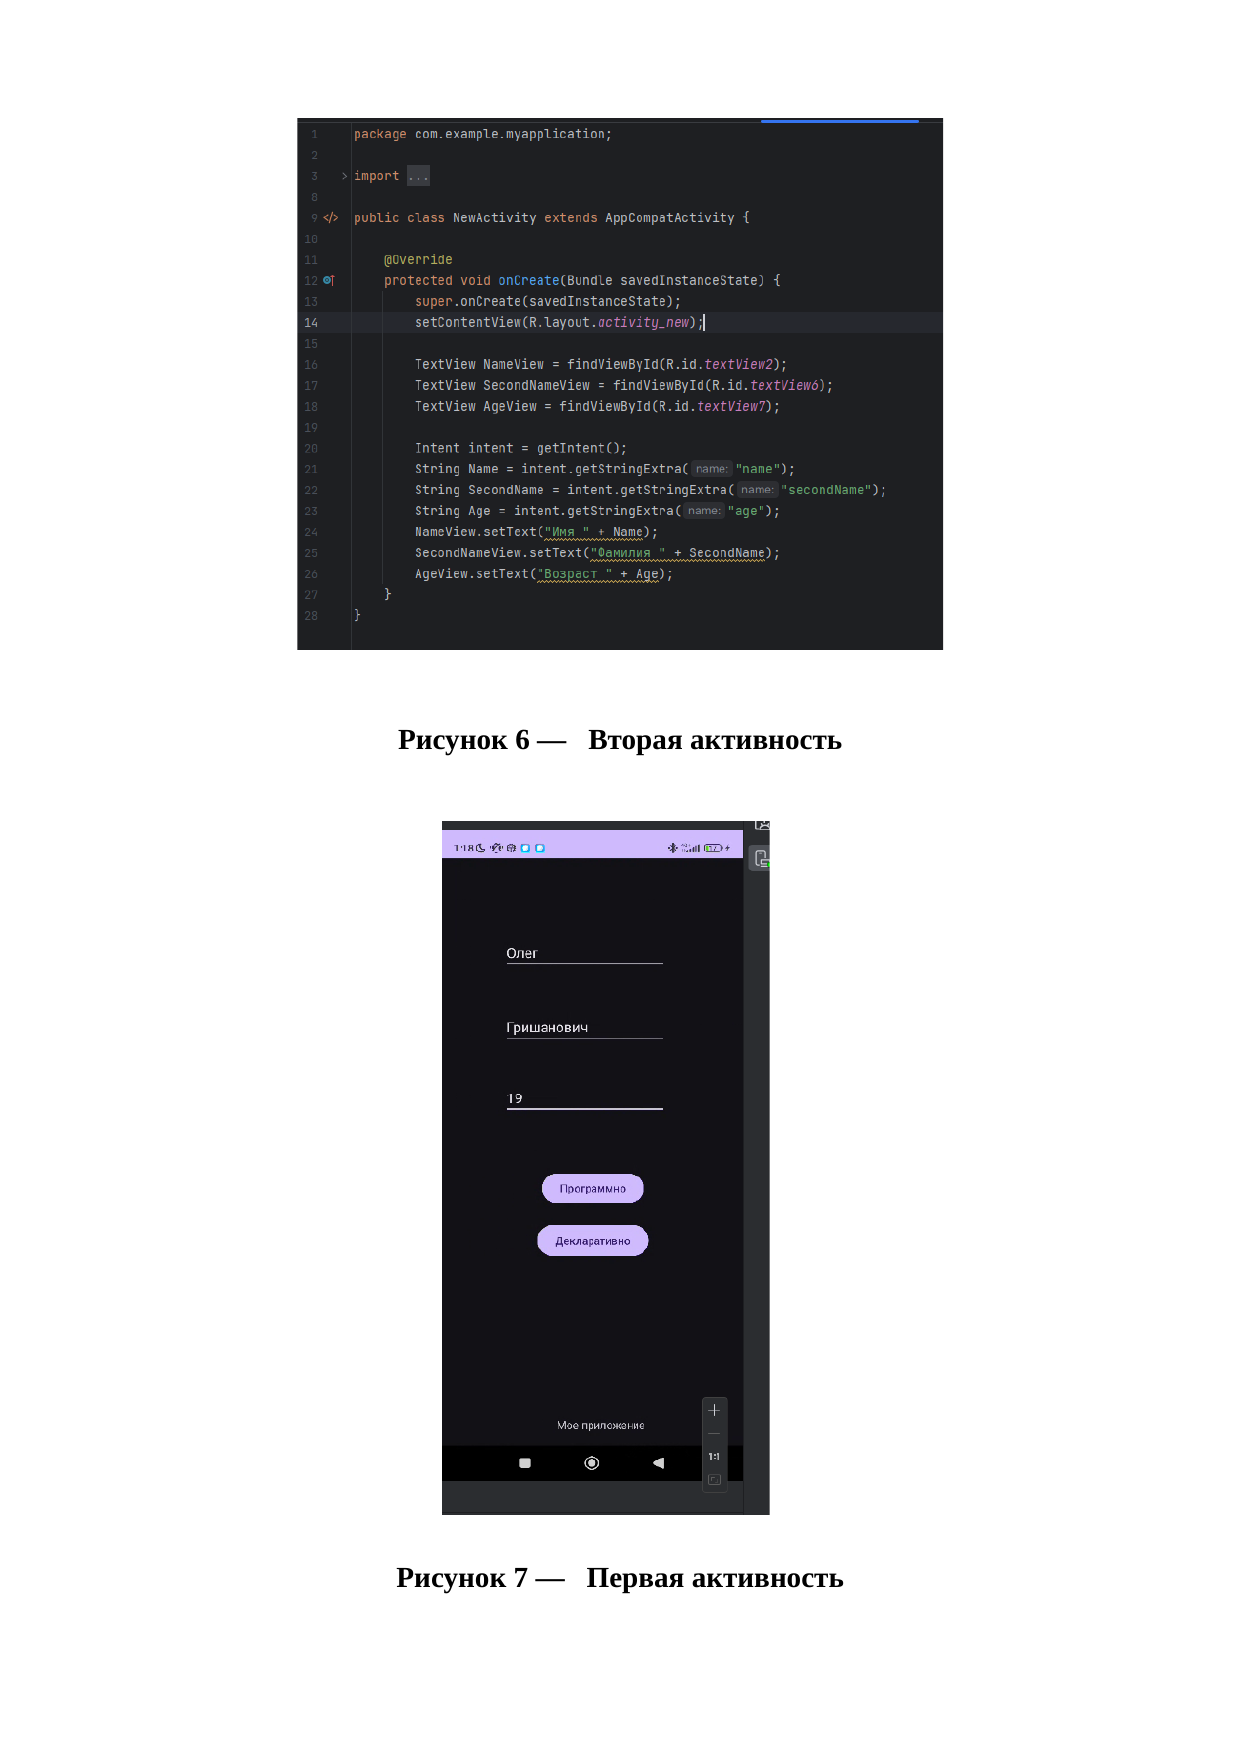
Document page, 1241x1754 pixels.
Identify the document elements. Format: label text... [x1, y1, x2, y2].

picture [297, 118, 944, 650]
text Рисунок 7 — Первая активность [118, 1560, 1122, 1594]
picture [442, 821, 770, 1515]
text Рисунок 6 — Вторая активность [118, 722, 1122, 755]
